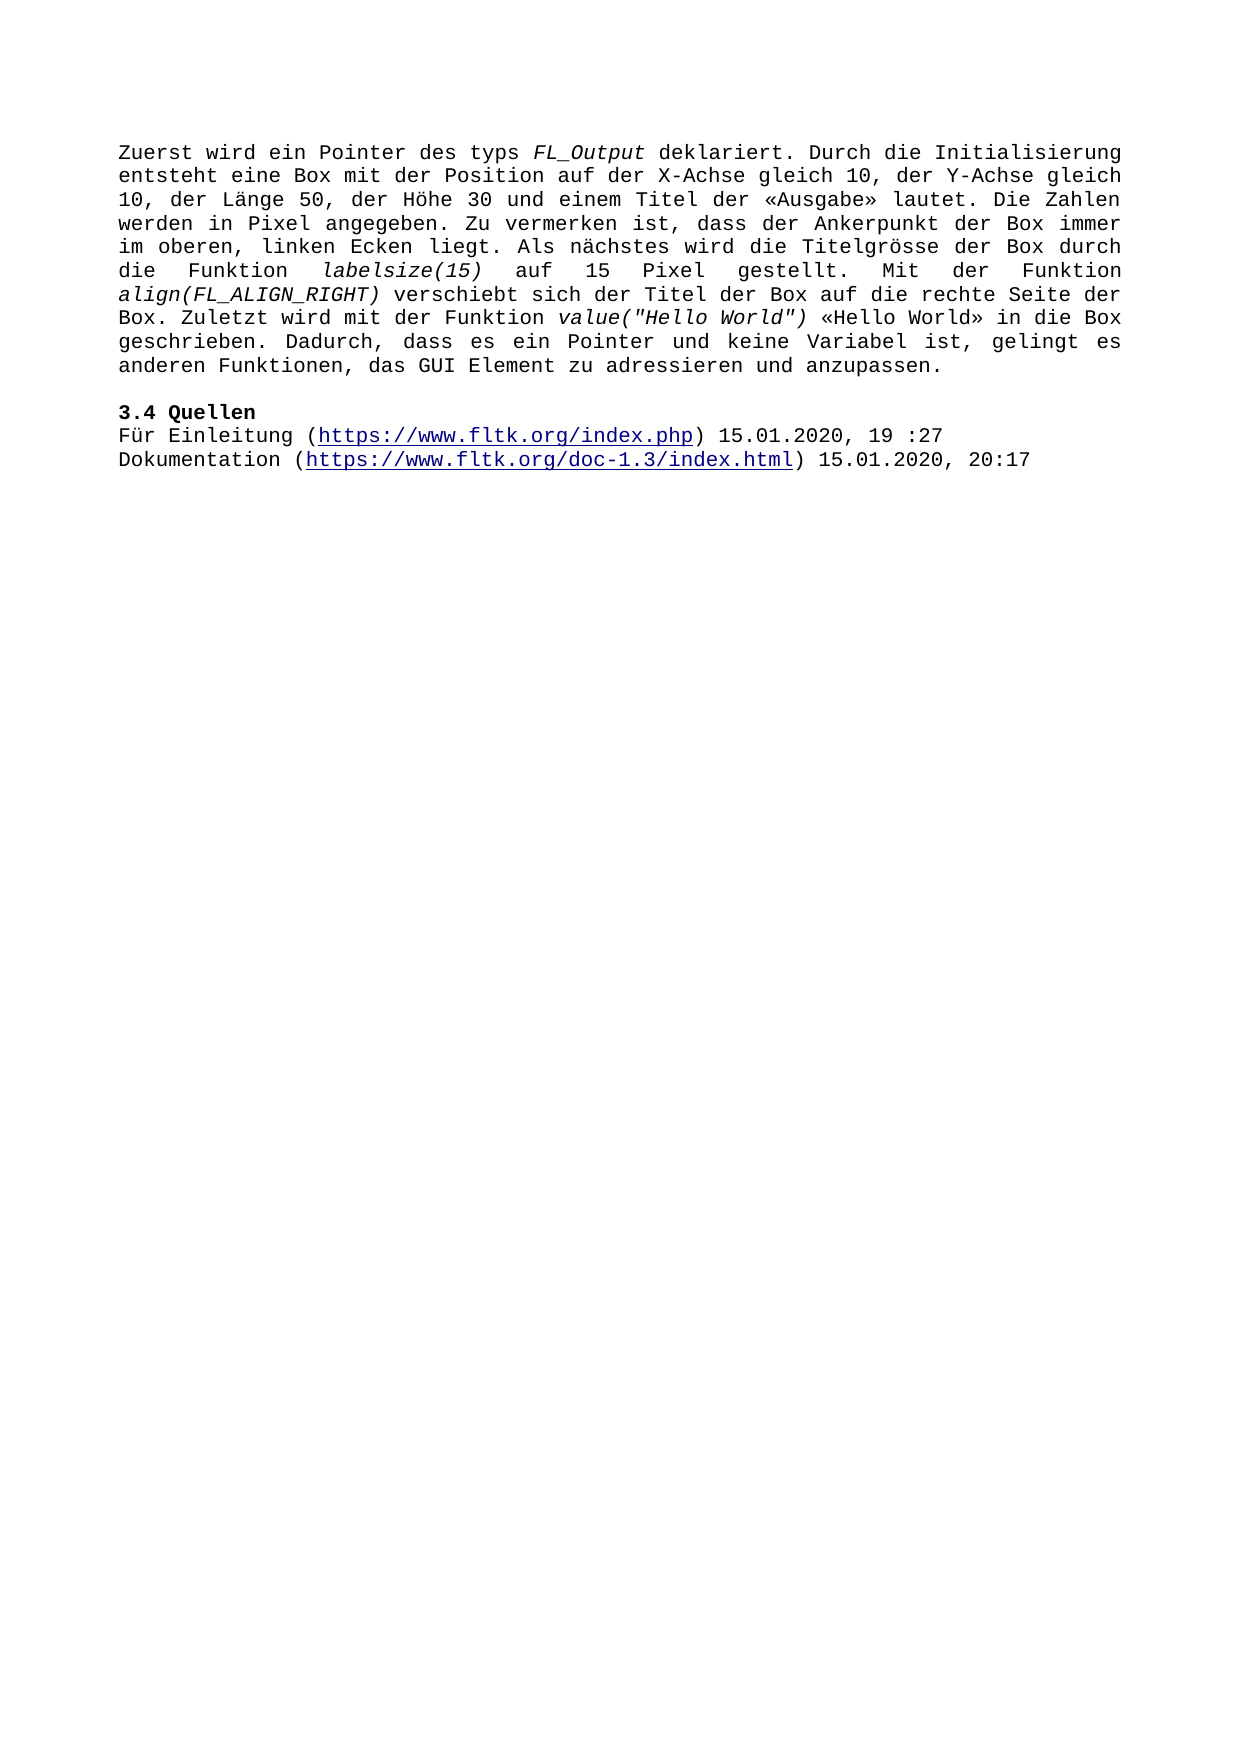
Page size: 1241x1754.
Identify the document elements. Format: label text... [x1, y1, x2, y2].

text 3.4 Quellen [118, 402, 1122, 426]
text Dokumentation (https://www.fltk.org/doc-1.3/index.html) 15.01.2020, 20:17 [118, 449, 1122, 473]
text Für Einleitung (https://www.fltk.org/index.php) 15.01.2020, 19 :27 [118, 426, 1122, 449]
text Zuerst wird ein Pointer des typs FL_Output deklariert. Durch die Initialisierung entsteht eine Box mit der Position auf der X-Achse gleich 10, der Y-Achse gleich 10, der Länge 50, der Höhe 30 und einem Titel der «Ausgabe» lautet. Die Zahlen werden in Pixel angegeben. Zu vermerken ist, dass der Ankerpunkt der Box immer im oberen, linken Ecken liegt. Als nächstes wird die Titelgrösse der Box durch die Funktion labelsize(15) auf 15 Pixel gestellt. Mit der Funktion align(FL_ALIGN_RIGHT) verschiebt sich der Titel der Box auf die rechte Seite der Box. Zuletzt wird mit der Funktion value("Hello World") «Hello World» in die Box geschrieben. Dadurch, dass es ein Pointer und keine Variabel ist, gelingt es anderen Funktionen, das GUI Element zu adressieren und anzupassen. [118, 142, 1122, 378]
